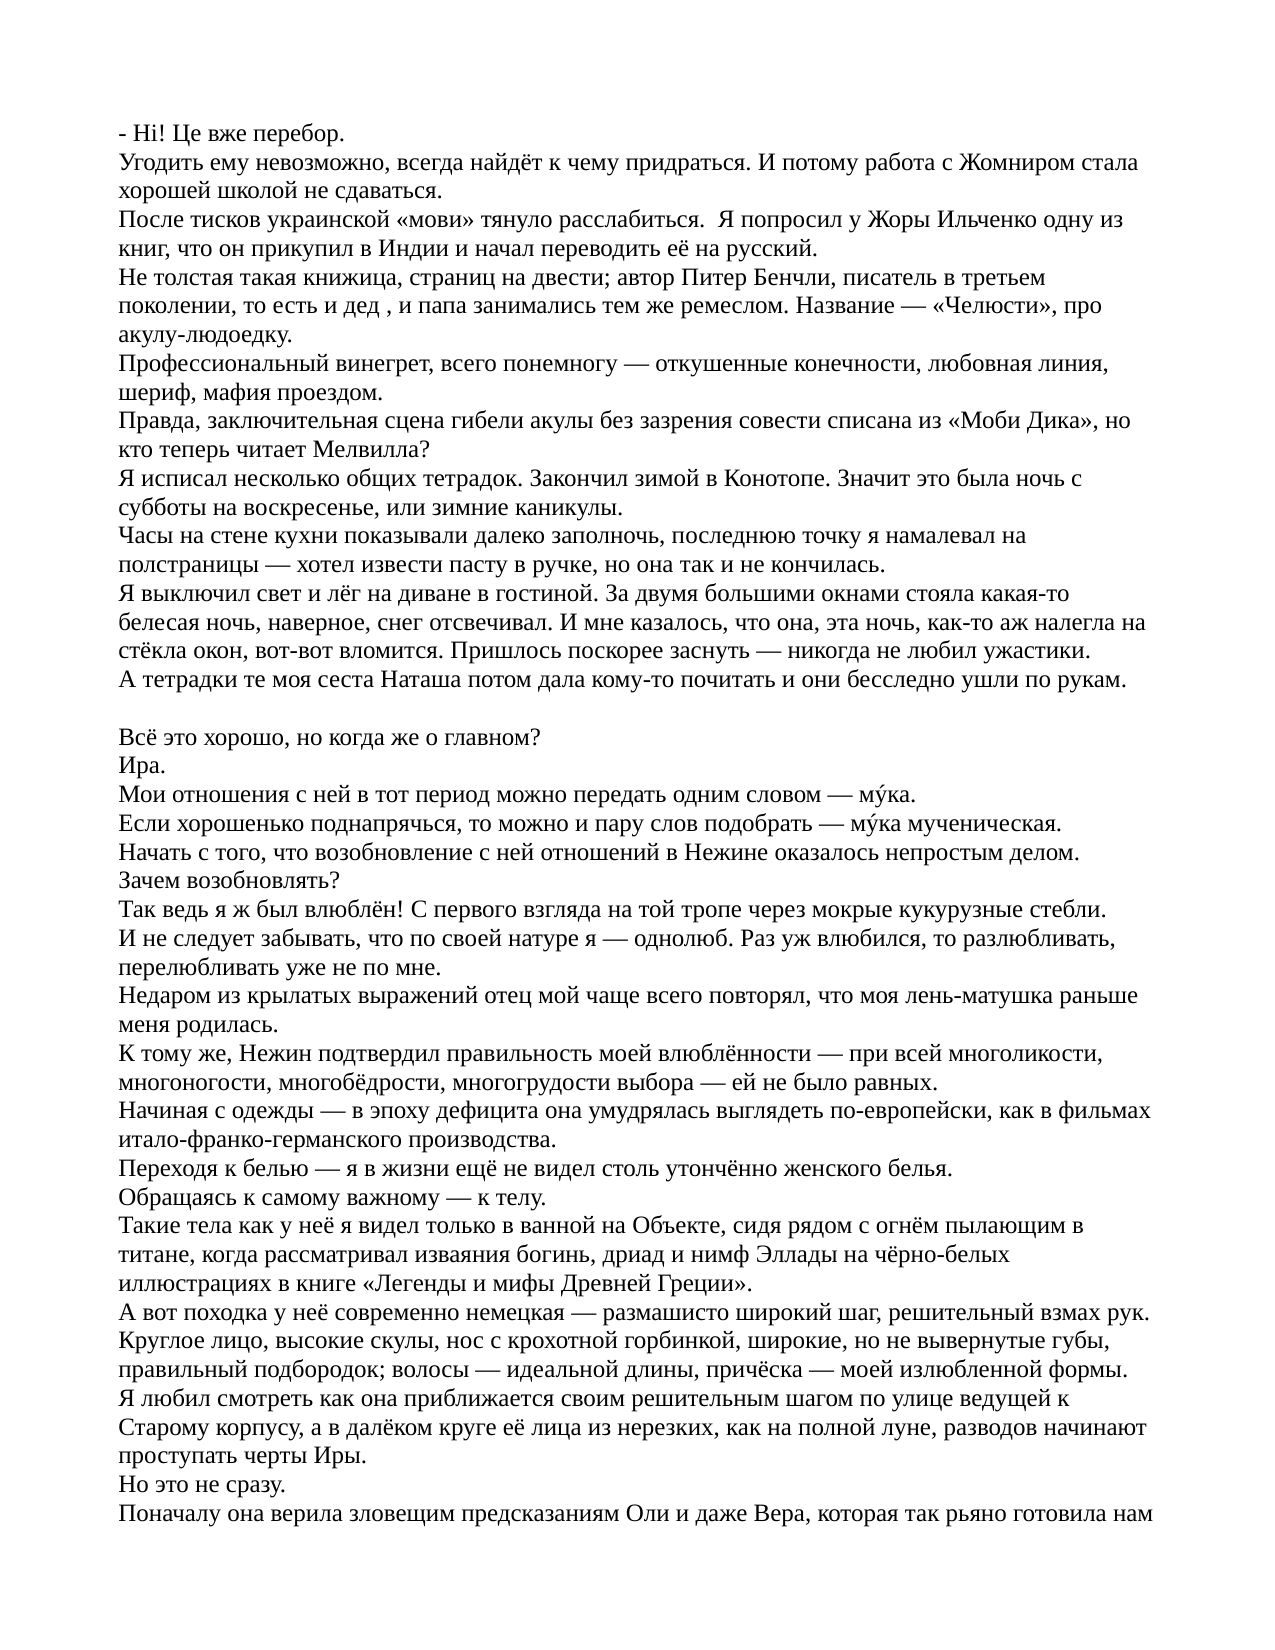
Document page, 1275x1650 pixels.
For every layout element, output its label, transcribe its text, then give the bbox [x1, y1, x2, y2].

text Часы на стене кухни показывали далеко заполночь, последнюю точку я намалевал на полстраницы — хотел извести пасту в ручке, но она так и не кончилась. [118, 521, 1157, 578]
text Угодить ему невозможно, всегда найдёт к чему придраться. И потому работа с Жомниром стала хорошей школой не сдаваться. [118, 147, 1157, 204]
text Не толстая такая книжица, страниц на двести; автор Питер Бенчли, писатель в третьем поколении, то есть и дед , и папа занимались тем же ремеслом. Название — «Челюсти», про акулу-людоедку. [118, 262, 1157, 348]
text - Нi! Це вже перебор. [118, 118, 1157, 147]
text Я исписал несколько общих тетрадок. Закончил зимой в Конотопе. Значит это была ночь с субботы на воскресенье, или зимние каникулы. [118, 463, 1157, 521]
text Такие тела как у неё я видел только в ванной на Объекте, сидя рядом с огнём пылающим в титане, когда рассматривал изваяния богинь, дриад и нимф Эллады на чёрно-белых иллюстрациях в книге «Легенды и мифы Древней Греции». [118, 1211, 1157, 1297]
text А тетрадки те моя сеста Наташа потом дала кому-то почитать и они бесследно ушли по рукам. [118, 664, 1157, 693]
text Начать с того, что возобновление с ней отношений в Нежине оказалось непростым делом. [118, 837, 1157, 866]
text И не следует забывать, что по своей натуре я — однолюб. Раз уж влюбился, то разлюбливать, перелюбливать уже не по мне. [118, 923, 1157, 981]
text Я выключил свет и лёг на диване в гостиной. За двумя большими окнами стояла какая-то белесая ночь, наверное, снег отсвечивал. И мне казалось, что она, эта ночь, как-то аж налегла на стёкла окон, вот-вот вломится. Пришлось поскорее заснуть — никогда не любил ужастики. [118, 578, 1157, 664]
text Ира. [118, 751, 1157, 779]
text Профессиональный винегрет, всего понемногу — откушенные конечности, любовная линия, шериф, мафия проездом. [118, 348, 1157, 406]
text А вот походка у неё современно немецкая — размашисто широкий шаг, решительный взмах рук. [118, 1297, 1157, 1326]
text Зачем возобновлять? [118, 866, 1157, 894]
text К тому же, Нежин подтвердил правильность моей влюблённости — при всей многоликости, многоногости, многобёдрости, многогрудости выбора — ей не было равных. [118, 1038, 1157, 1096]
text Я любил смотреть как она приближается своим решительным шагом по улице ведущей к Старому корпусу, а в далёком круге её лица из нерезких, как на полной луне, разводов начинают проступать черты Иры. [118, 1383, 1157, 1469]
text Мои отношения с ней в тот период можно передать одним словом — мýка. [118, 779, 1157, 808]
text Круглое лицо, высокие скулы, нос с крохотной горбинкой, широкие, но не вывернутые губы, правильный подбородок; волосы — идеальной длины, причёска — моей излюбленной формы. [118, 1326, 1157, 1383]
text Но это не сразу. [118, 1469, 1157, 1498]
text Так ведь я ж был влюблён! С первого взгляда на той тропе через мокрые кукурузные стебли. [118, 894, 1157, 923]
text Недаром из крылатых выражений отец мой чаще всего повторял, что моя лень-матушка раньше меня родилась. [118, 981, 1157, 1038]
text Переходя к белью — я в жизни ещё не видел столь утончённо женского белья. [118, 1153, 1157, 1182]
text После тисков украинской «мови» тянуло расслабиться. Я попросил у Жоры Ильченко одну из книг, что он прикупил в Индии и начал переводить её на русский. [118, 204, 1157, 262]
text Правда, заключительная сцена гибели акулы без зазрения совести списана из «Моби Дика», но кто теперь читает Мелвилла? [118, 406, 1157, 463]
text Начиная с одежды — в эпоху дефицита она умудрялась выглядеть по-европейски, как в фильмах итало-франко-германского производства. [118, 1096, 1157, 1153]
text Обращаясь к самому важному — к телу. [118, 1182, 1157, 1211]
text Если хорошенько поднапрячься, то можно и пару слов подобрать — мýка мученическая. [118, 808, 1157, 837]
text Поначалу она верила зловещим предсказаниям Оли и даже Вера, которая так рьяно готовила нам [118, 1498, 1157, 1527]
text Всё это хорошо, но когда же о главном? [118, 722, 1157, 751]
